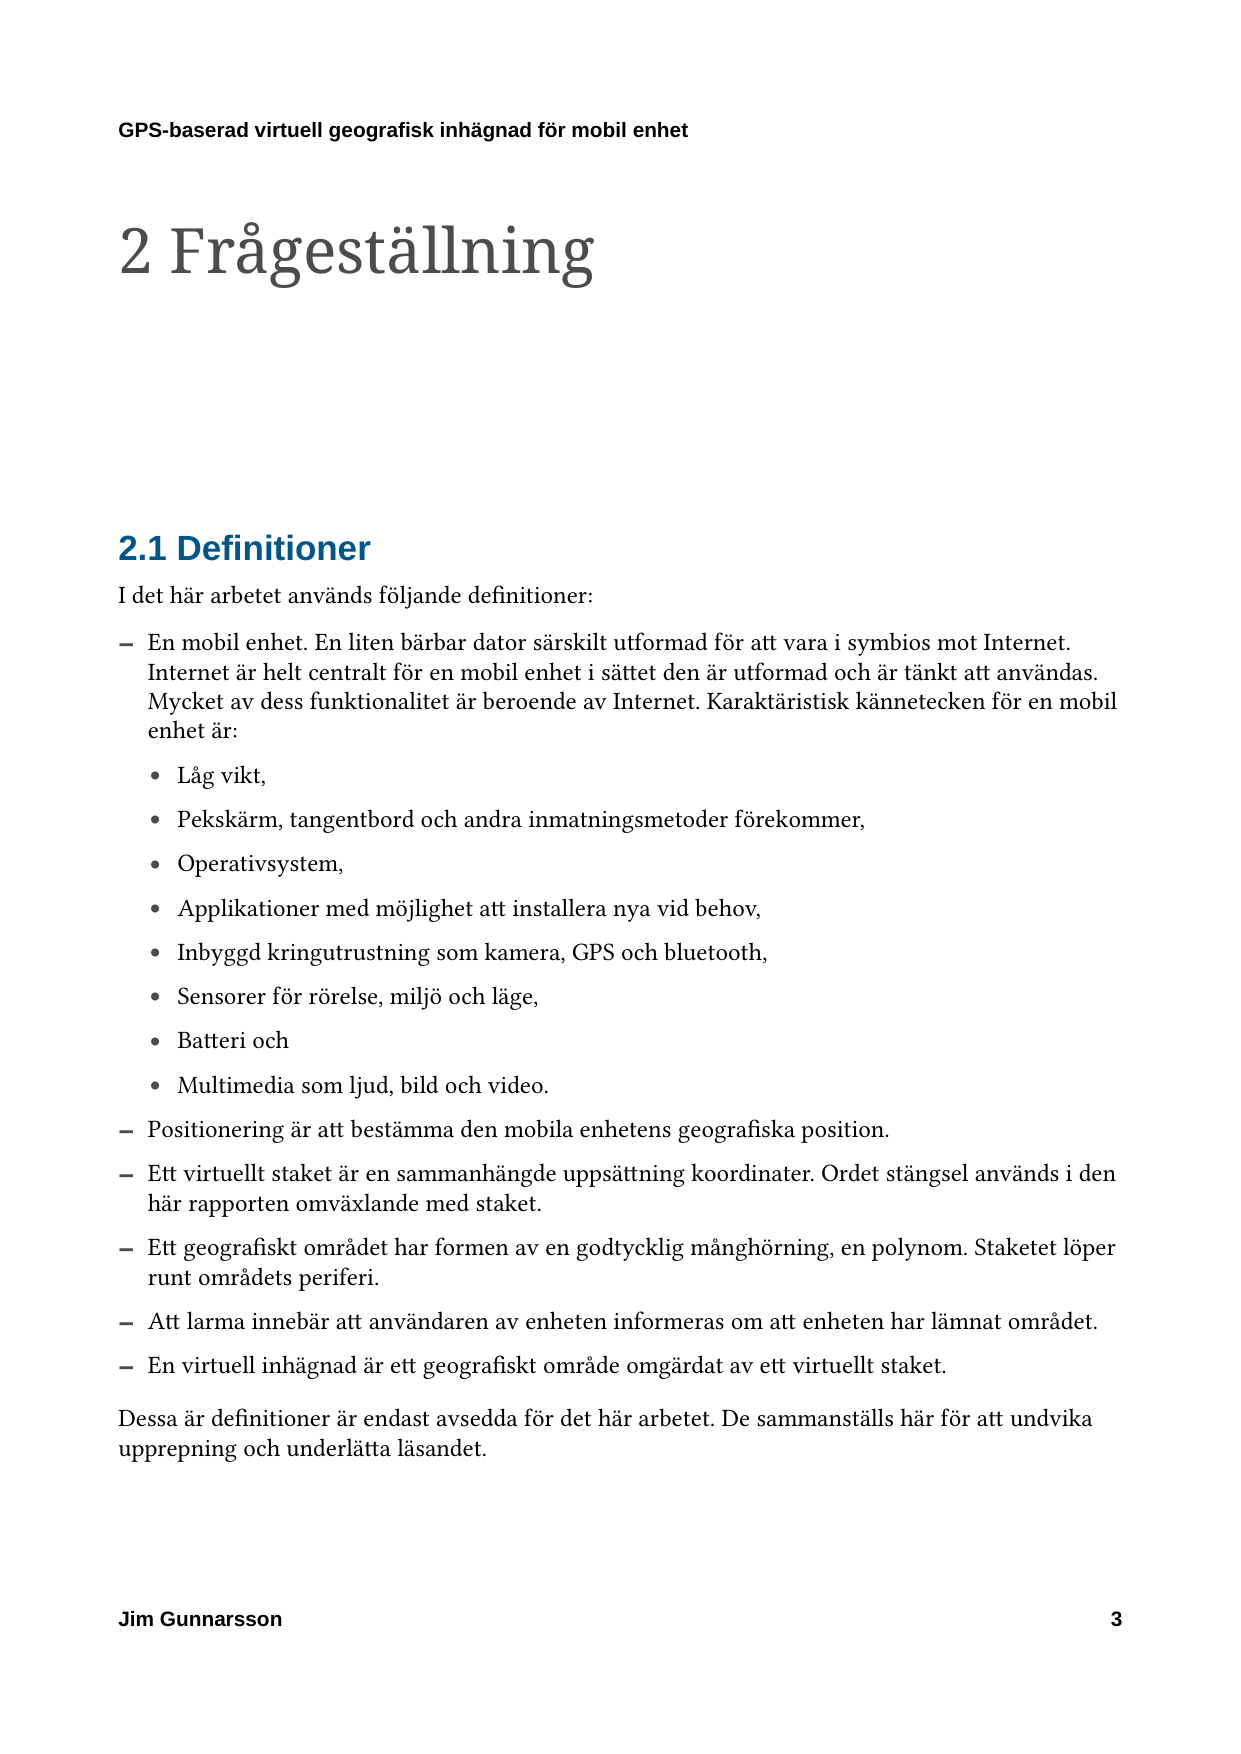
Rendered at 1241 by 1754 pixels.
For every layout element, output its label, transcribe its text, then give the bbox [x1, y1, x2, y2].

list Multimedia som ljud, bild och video. [148, 1069, 1122, 1099]
list Sensorer för rörelse, miljö och läge, [148, 981, 1122, 1011]
list Ett geografiskt området har formen av en godtycklig månghörning, en polynom. Staketet löper runt områdets periferi. [118, 1232, 1122, 1291]
list Dessa är definitioner är endast avsedda för det här arbetet. De sammanställs här för att undvika upprepning och underlätta läsandet. [118, 1403, 1122, 1462]
list Att larma innebär att användaren av enheten informeras om att enheten har lämnat området. [118, 1306, 1122, 1335]
list Applikationer med möjlighet att installera nya vid behov, [148, 892, 1122, 922]
list Positionering är att bestämma den mobila enhetens geografiska position. [118, 1114, 1122, 1143]
subtitle Definitioner [118, 528, 1122, 568]
list En virtuell inhägnad är ett geografiskt område omgärdat av ett virtuellt staket. [118, 1350, 1122, 1379]
list Batteri och [148, 1025, 1122, 1055]
subtitle Frågeställning [118, 207, 1122, 292]
text I det här arbetet används följande definitioner: [118, 580, 1122, 609]
list Inbyggd kringutrustning som kamera, GPS och bluetooth, [148, 937, 1122, 966]
list Ett virtuellt staket är en sammanhängde uppsättning koordinater. Ordet stängsel används i den här rapporten omväxlande med staket. [118, 1158, 1122, 1217]
list Operativsystem, [148, 848, 1122, 878]
list Låg vikt, [148, 760, 1122, 789]
list En mobil enhet. En liten bärbar dator särskilt utformad för att vara i symbios mot Internet. Internet är helt centralt för en mobil enhet i sättet den är utformad och är tänkt att användas. Mycket av dess funktionalitet är beroende av Internet. Karaktäristisk kännetecken för en mobil enhet är: [118, 627, 1122, 745]
list Pekskärm, tangentbord och andra inmatningsmetoder förekommer, [148, 804, 1122, 833]
